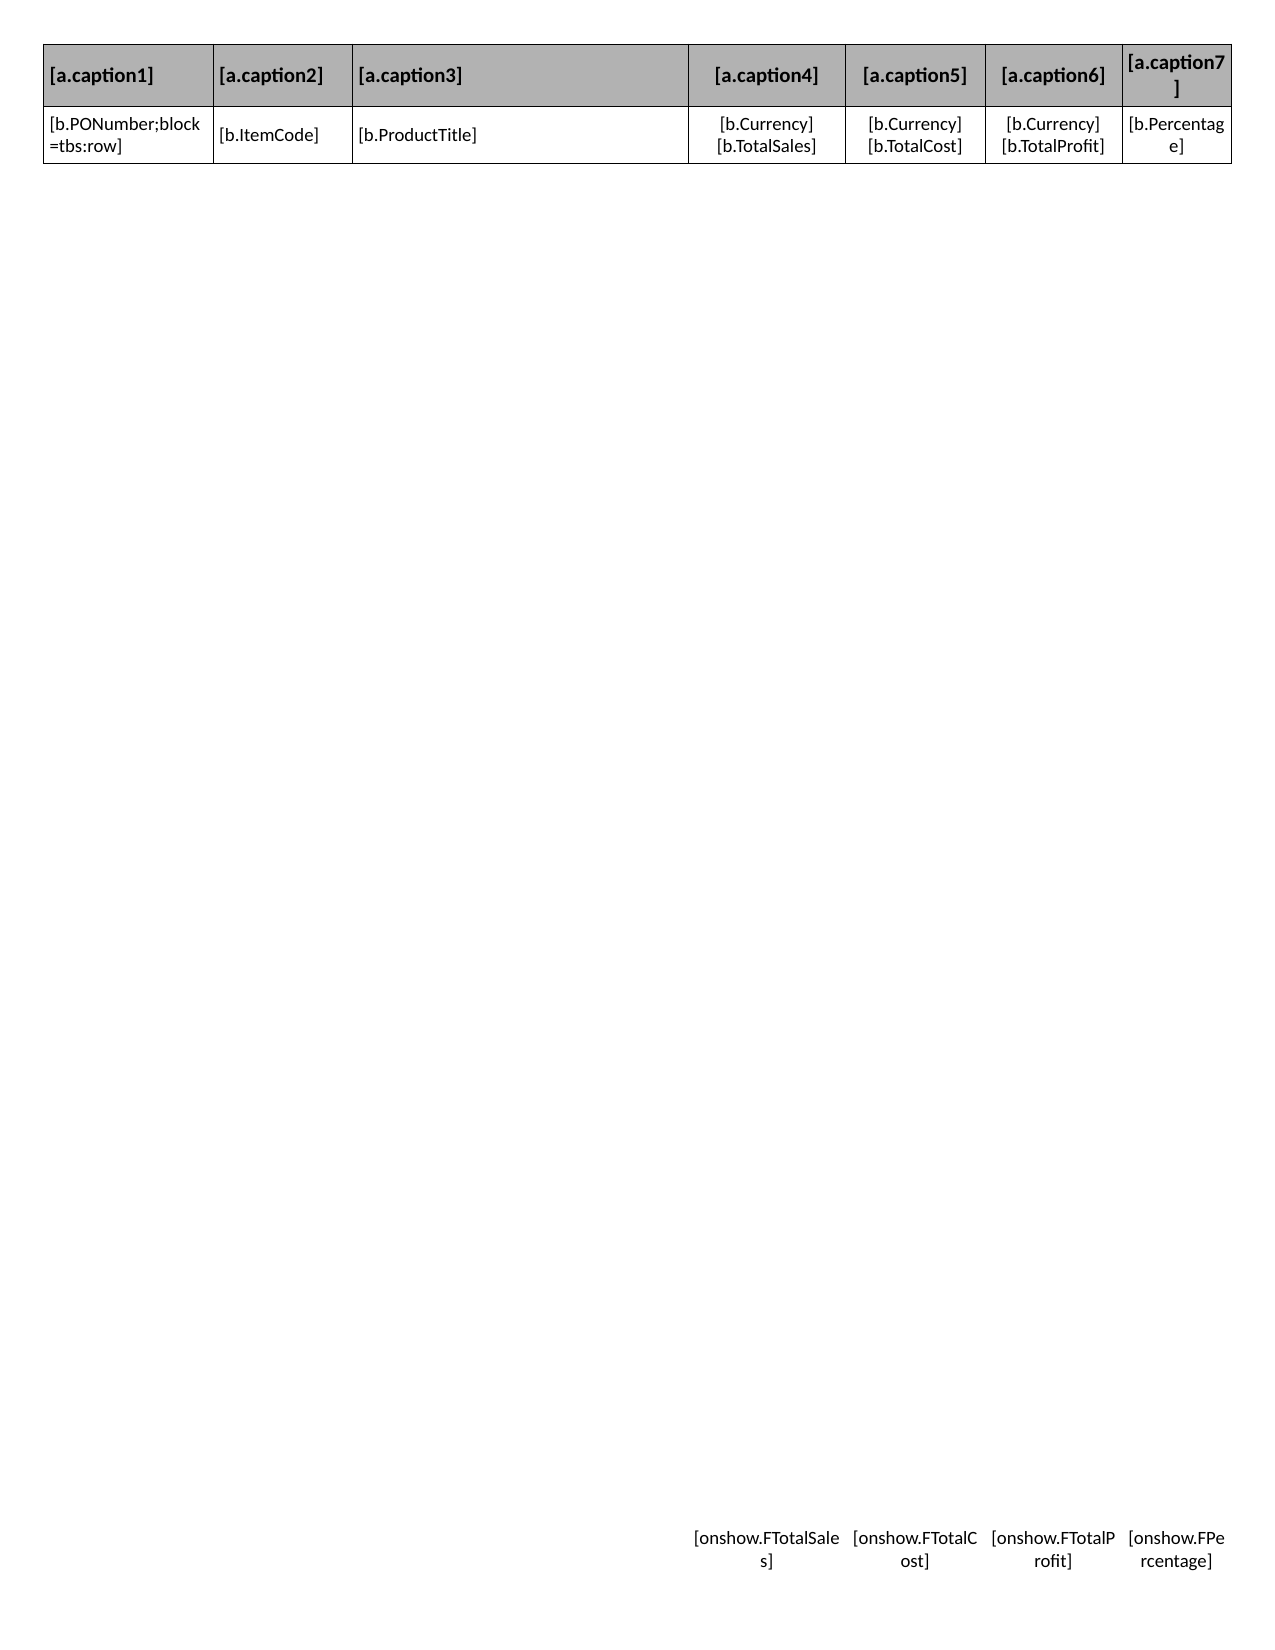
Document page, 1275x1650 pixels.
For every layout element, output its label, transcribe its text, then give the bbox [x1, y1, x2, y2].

table_cell [b.ProductTitle] [353, 107, 688, 163]
table_cell [b.ItemCode] [214, 107, 352, 163]
table_cell [b.Percentage] [1123, 107, 1231, 163]
table_header [a.caption6] [986, 45, 1122, 106]
table_header [a.caption3] [353, 45, 688, 106]
table_cell [b.PONumber;block=tbs:row] [44, 107, 213, 163]
table_cell [b.Currency] [b.TotalProfit] [986, 107, 1122, 163]
table_header [a.caption4] [689, 45, 845, 106]
table_cell [b.Currency] [b.TotalCost] [846, 107, 985, 163]
table_header [a.caption2] [214, 45, 352, 106]
table_header [a.caption7] [1123, 45, 1231, 106]
table_header [a.caption5] [846, 45, 985, 106]
table_cell [b.Currency] [b.TotalSales] [689, 107, 845, 163]
table_header [a.caption1] [44, 45, 213, 106]
